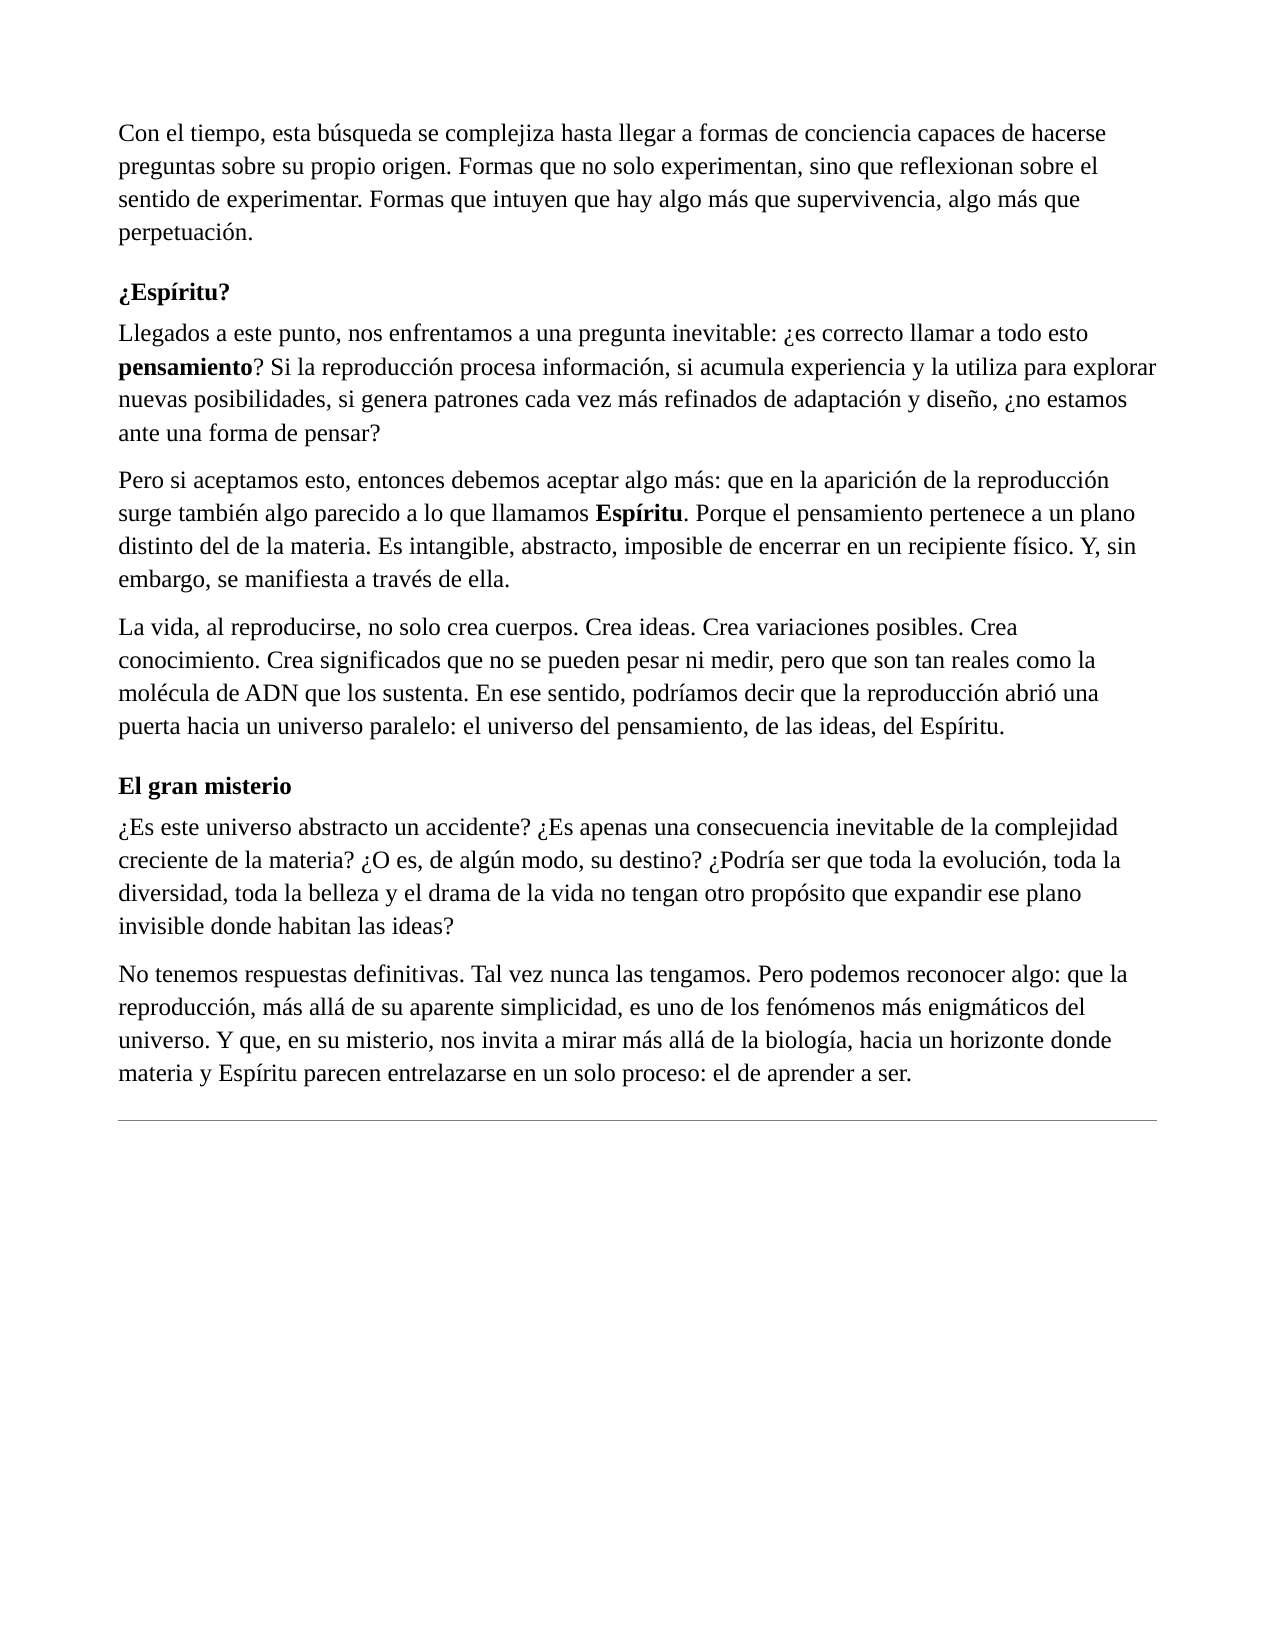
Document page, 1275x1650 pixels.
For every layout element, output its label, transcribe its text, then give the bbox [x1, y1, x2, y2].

text Llegados a este punto, nos enfrentamos a una pregunta inevitable: ¿es correcto llamar a todo esto pensamiento? Si la reproducción procesa información, si acumula experiencia y la utiliza para explorar nuevas posibilidades, si genera patrones cada vez más refinados de adaptación y diseño, ¿no estamos ante una forma de pensar? [118, 318, 1157, 446]
text No tenemos respuestas definitivas. Tal vez nunca las tengamos. Pero podemos reconocer algo: que la reproducción, más allá de su aparente simplicidad, es uno de los fenómenos más enigmáticos del universo. Y que, en su misterio, nos invita a mirar más allá de la biología, hacia un horizonte donde materia y Espíritu parecen entrelazarse en un solo proceso: el de aprender a ser. [118, 959, 1157, 1087]
subtitle ¿Espíritu? [118, 277, 1157, 306]
text Con el tiempo, esta búsqueda se complejiza hasta llegar a formas de conciencia capaces de hacerse preguntas sobre su propio origen. Formas que no solo experimentan, sino que reflexionan sobre el sentido de experimentar. Formas que intuyen que hay algo más que supervivencia, algo más que perpetuación. [118, 118, 1157, 246]
text ¿Es este universo abstracto un accidente? ¿Es apenas una consecuencia inevitable de la complejidad creciente de la materia? ¿O es, de algún modo, su destino? ¿Podría ser que toda la evolución, toda la diversidad, toda la belleza y el drama de la vida no tengan otro propósito que expandir ese plano invisible donde habitan las ideas? [118, 812, 1157, 940]
text La vida, al reproducirse, no solo crea cuerpos. Crea ideas. Crea variaciones posibles. Crea conocimiento. Crea significados que no se pueden pesar ni medir, pero que son tan reales como la molécula de ADN que los sustenta. En ese sentido, podríamos decir que la reproducción abrió una puerta hacia un universo paralelo: el universo del pensamiento, de las ideas, del Espíritu. [118, 612, 1157, 740]
text Pero si aceptamos esto, entonces debemos aceptar algo más: que en la aparición de la reproducción surge también algo parecido a lo que llamamos Espíritu. Porque el pensamiento pertenece a un plano distinto del de la materia. Es intangible, abstracto, imposible de encerrar en un recipiente físico. Y, sin embargo, se manifiesta a través de ella. [118, 465, 1157, 593]
subtitle El gran misterio [118, 771, 1157, 800]
